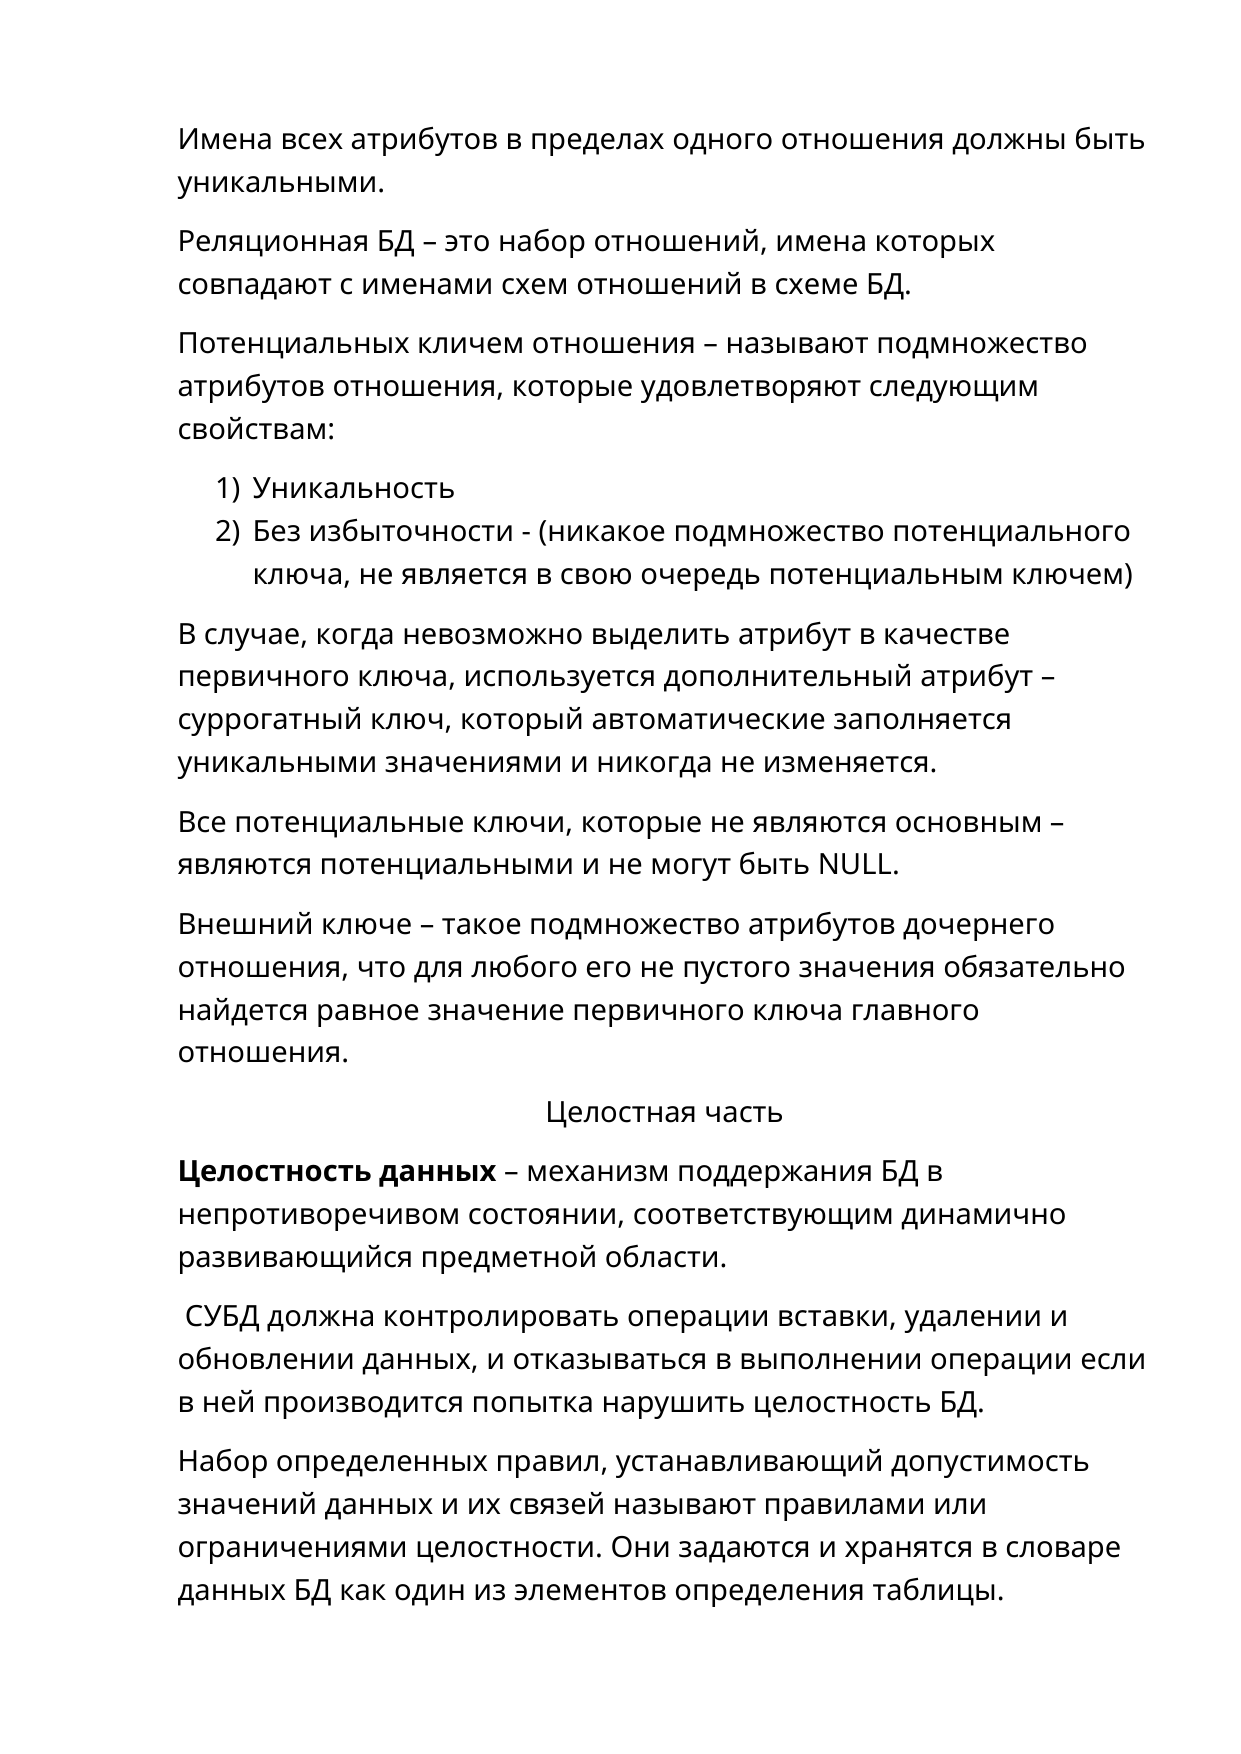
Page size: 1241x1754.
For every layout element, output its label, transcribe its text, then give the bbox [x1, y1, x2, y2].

text Набор определенных правил, устанавливающий допустимость значений данных и их связей называют правилами или ограничениями целостности. Они задаются и хранятся в словаре данных БД как один из элементов определения таблицы. [177, 1441, 1152, 1609]
text Целостная часть [177, 1091, 1152, 1131]
text Имена всех атрибутов в пределах одного отношения должны быть уникальными. [177, 118, 1152, 201]
text Целостность данных – механизм поддержания БД в непротиворечивом состоянии, соответствующим динамично развивающийся предметной области. [177, 1151, 1152, 1276]
text СУБД должна контролировать операции вставки, удалении и обновлении данных, и отказываться в выполнении операции если в ней производится попытка нарушить целостность БД. [177, 1296, 1152, 1421]
text Внешний ключе – такое подмножество атрибутов дочернего отношения, что для любого его не пустого значения обязательно найдется равное значение первичного ключа главного отношения. [177, 903, 1152, 1071]
text В случае, когда невозможно выделить атрибут в качестве первичного ключа, используется дополнительный атрибут – суррогатный ключ, который автоматические заполняется уникальными значениями и никогда не изменяется. [177, 613, 1152, 781]
text Все потенциальные ключи, которые не являются основным – являются потенциальными и не могут быть NULL. [177, 801, 1152, 883]
text Реляционная БД – это набор отношений, имена которых совпадают с именами схем отношений в схеме БД. [177, 220, 1152, 303]
list Без избыточности - (никакое подмножество потенциального ключа, не является в свою очередь потенциальным ключем) [215, 511, 1152, 593]
text Потенциальных кличем отношения – называют подмножество атрибутов отношения, которые удовлетворяют следующим свойствам: [177, 323, 1152, 448]
list Уникальность [215, 468, 1152, 507]
